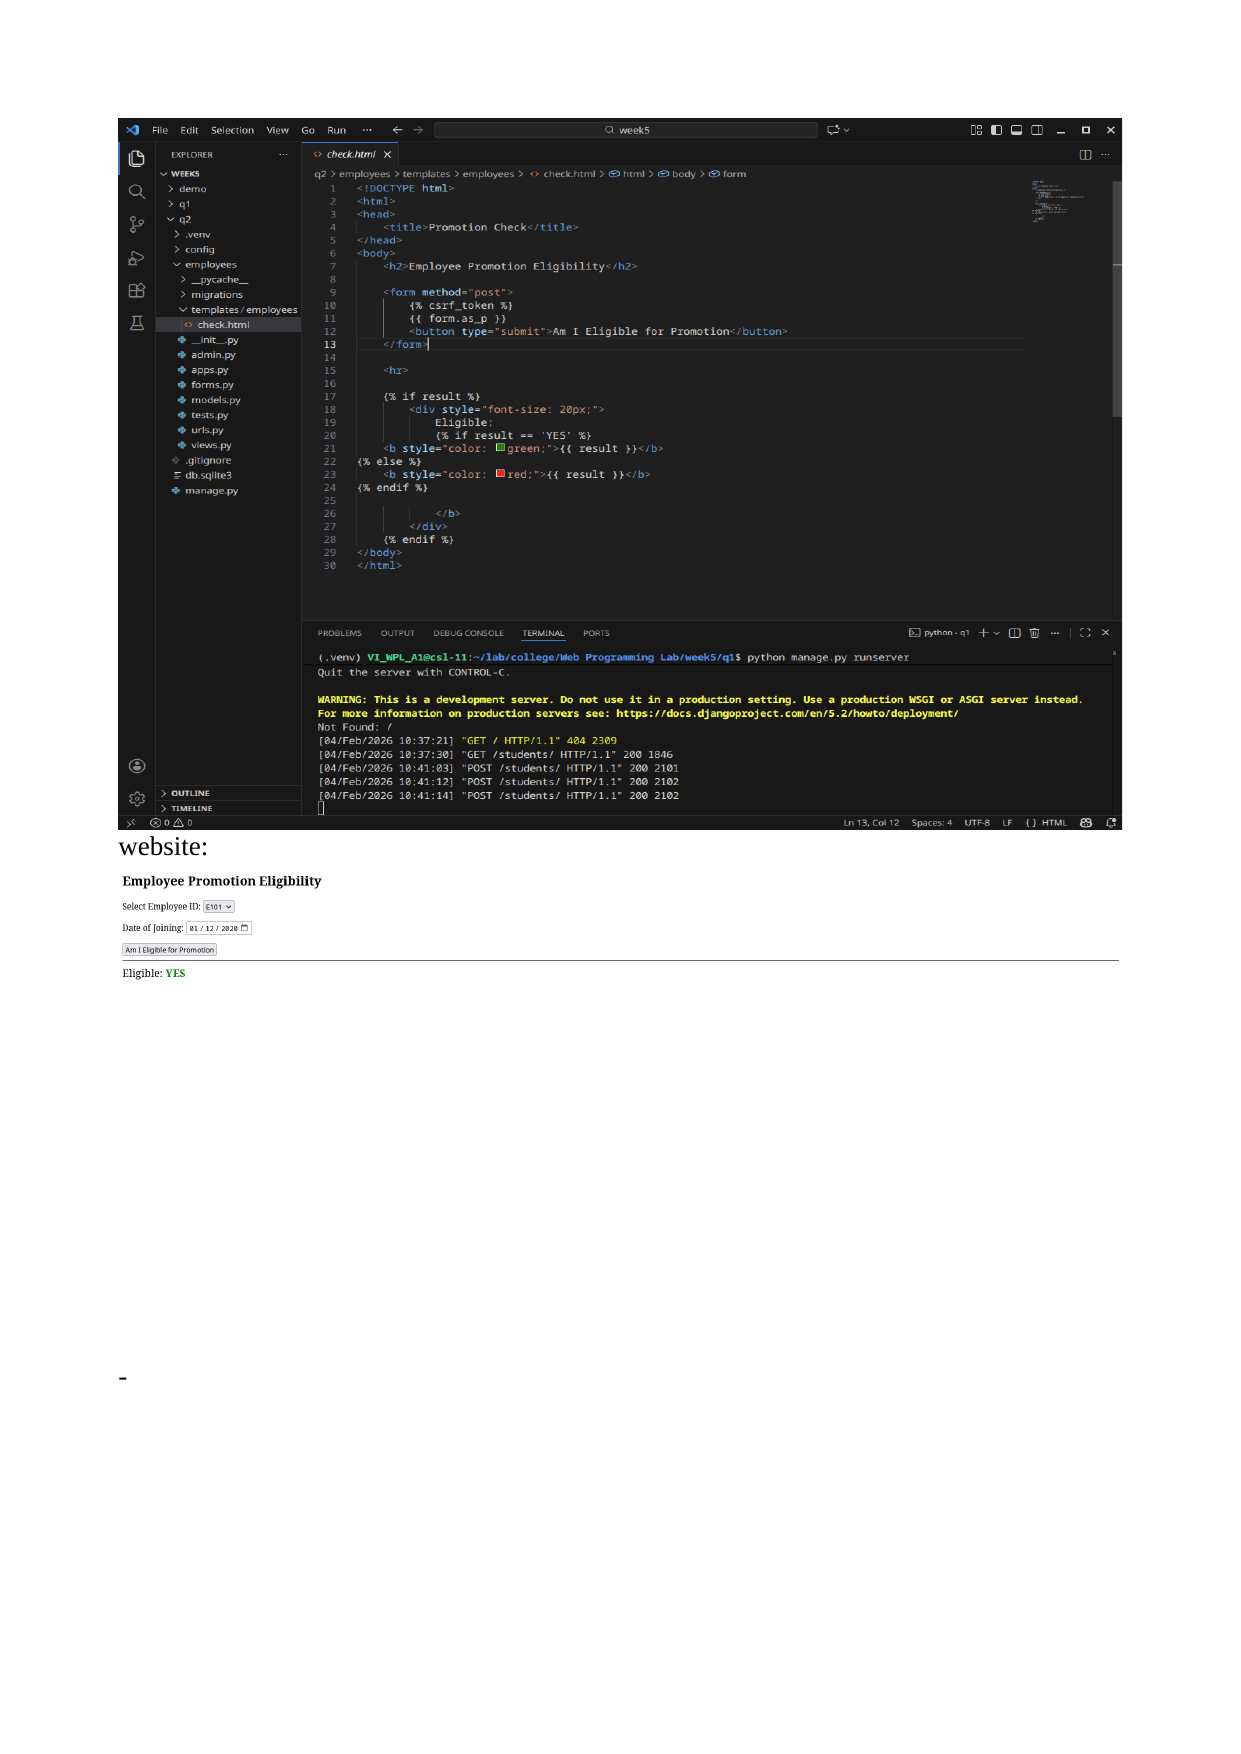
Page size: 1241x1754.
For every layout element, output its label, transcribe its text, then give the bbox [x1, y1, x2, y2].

picture [118, 861, 1123, 1361]
picture [118, 118, 1123, 830]
text - [118, 1361, 1122, 1392]
text website: [118, 830, 1122, 861]
